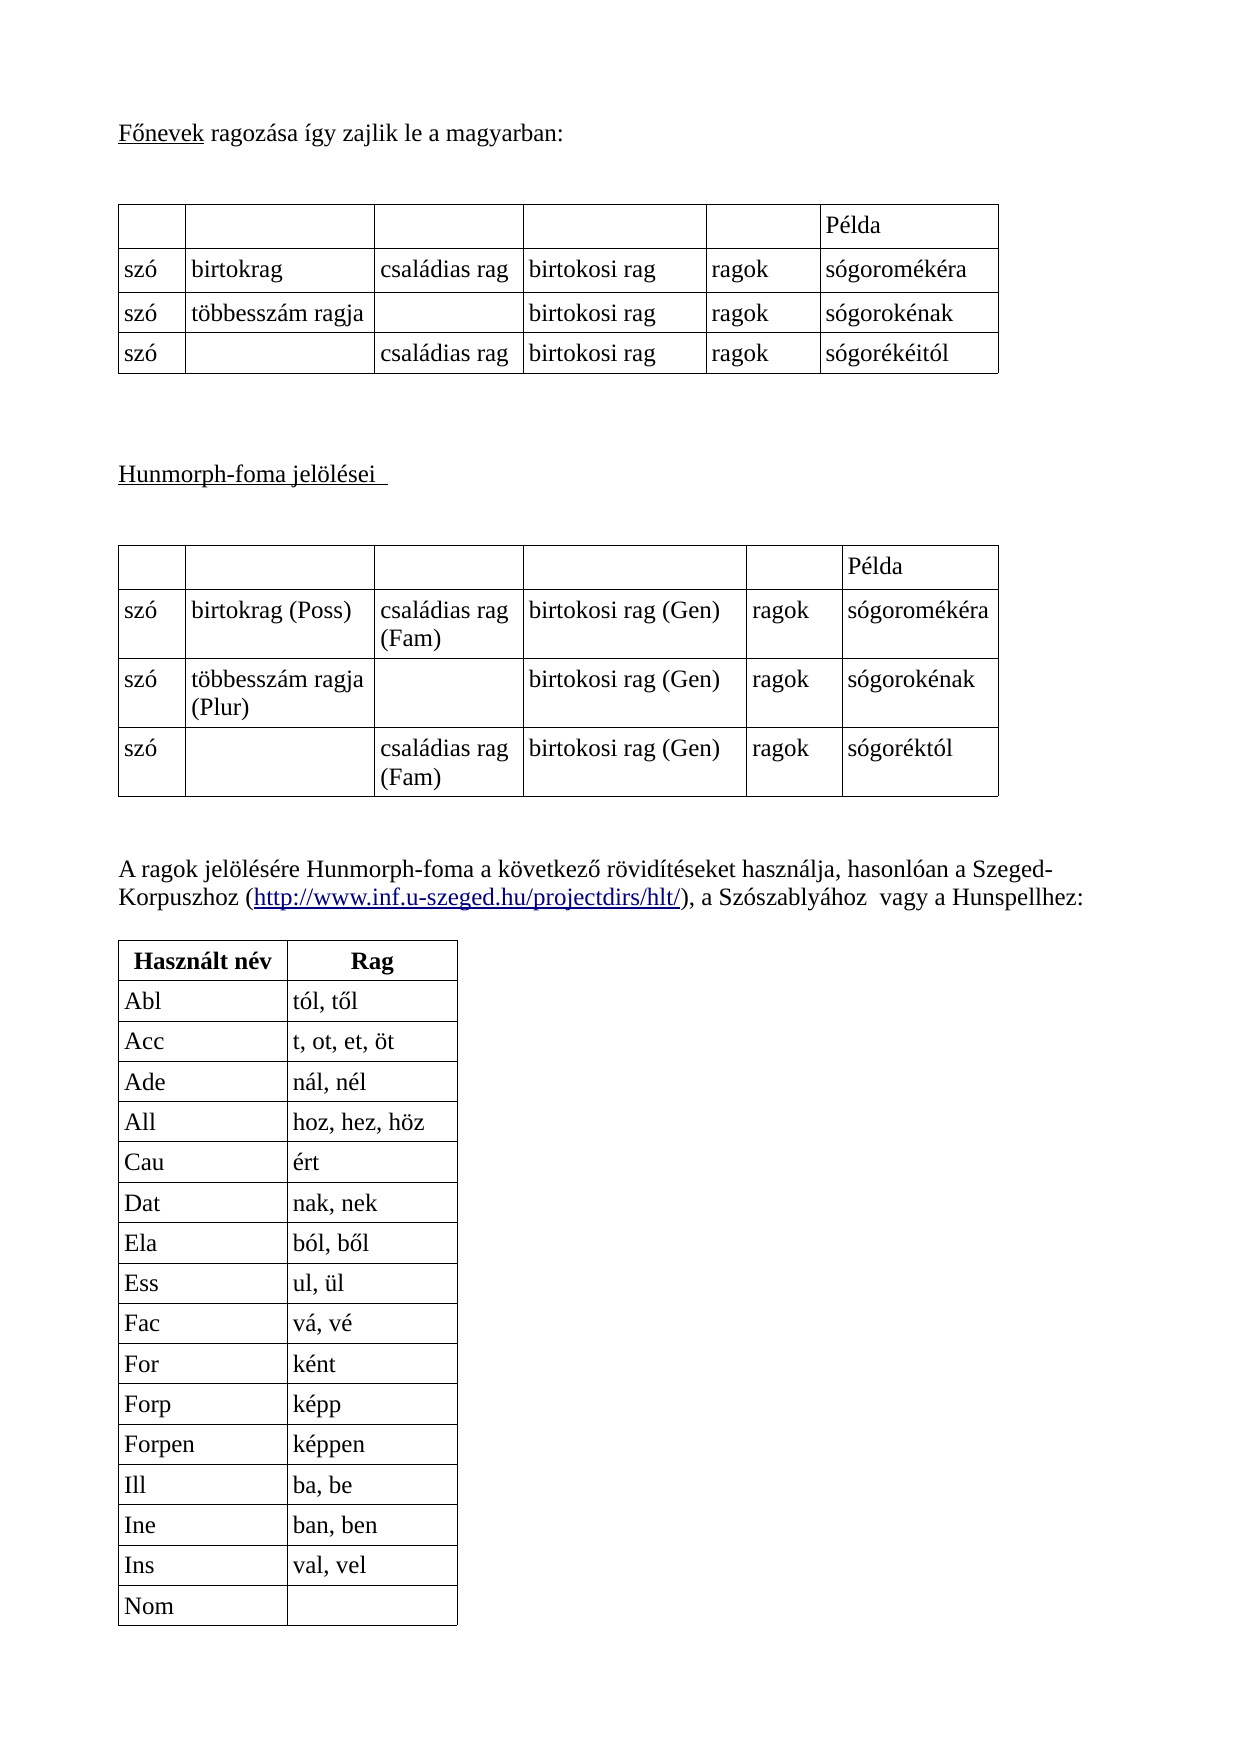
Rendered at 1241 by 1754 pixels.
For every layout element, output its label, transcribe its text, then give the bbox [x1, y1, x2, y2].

table_cell [375, 659, 523, 727]
table_header [375, 205, 523, 248]
table_header Rag [288, 941, 457, 980]
table_cell sógoréktól [843, 728, 998, 796]
table_cell nál, nél [288, 1062, 457, 1101]
table_cell t, ot, et, öt [288, 1022, 457, 1061]
table_cell ragok [747, 590, 842, 658]
table_cell birtokosi rag (Gen) [524, 659, 746, 727]
table_cell ként [288, 1344, 457, 1383]
table_cell Abl [119, 981, 287, 1021]
table_cell Forpen [119, 1425, 287, 1464]
table_cell [186, 728, 374, 796]
table_cell ragok [707, 249, 820, 292]
table_cell szó [119, 728, 185, 796]
table_header [119, 546, 185, 589]
table_cell képp [288, 1384, 457, 1424]
table_cell birtokosi rag [524, 249, 706, 292]
table_cell vá, vé [288, 1304, 457, 1343]
table_cell Fac [119, 1304, 287, 1343]
table_cell szó [119, 659, 185, 727]
table_cell Ade [119, 1062, 287, 1101]
table_cell családias rag (Fam) [375, 728, 523, 796]
table_cell ragok [707, 333, 820, 372]
table_header Példa [843, 546, 998, 589]
table_cell Ins [119, 1546, 287, 1585]
table_header [186, 205, 374, 248]
table_cell családias rag (Fam) [375, 590, 523, 658]
table_cell Forp [119, 1384, 287, 1424]
table_header [375, 546, 523, 589]
table_cell ért [288, 1142, 457, 1182]
table_header Használt név [119, 941, 287, 980]
table_cell Nom [119, 1586, 287, 1625]
table_cell ul, ül [288, 1264, 457, 1303]
text A ragok jelölésére Hunmorph-foma a következő rövidítéseket használja, hasonlóan a Szeged-Korpuszhoz (http://www.inf.u-szeged.hu/projectdirs/hlt/), a Szószablyához vagy a Hunspellhez: [118, 854, 1122, 911]
table_cell családias rag [375, 249, 523, 292]
table_cell ragok [747, 659, 842, 727]
table_cell sógorokénak [821, 293, 998, 332]
table_header [119, 205, 185, 248]
table_cell ból, ből [288, 1223, 457, 1262]
table_cell sógorokénak [843, 659, 998, 727]
table_cell birtokosi rag [524, 333, 706, 372]
table_cell All [119, 1102, 287, 1141]
table_cell Acc [119, 1022, 287, 1061]
table_cell Ela [119, 1223, 287, 1262]
table_cell ragok [707, 293, 820, 332]
table_cell sógoromékéra [843, 590, 998, 658]
table_cell szó [119, 249, 185, 292]
table_cell hoz, hez, höz [288, 1102, 457, 1141]
table_header Példa [821, 205, 998, 248]
table_cell tól, től [288, 981, 457, 1021]
table_cell Cau [119, 1142, 287, 1182]
table_cell szó [119, 293, 185, 332]
table_cell [288, 1586, 457, 1625]
table_cell családias rag [375, 333, 523, 372]
text Főnevek ragozása így zajlik le a magyarban: [118, 118, 1122, 147]
table_header [524, 546, 746, 589]
table_cell képpen [288, 1425, 457, 1464]
table_cell többesszám ragja (Plur) [186, 659, 374, 727]
table_header [747, 546, 842, 589]
table_cell birtokosi rag [524, 293, 706, 332]
table_cell birtokosi rag (Gen) [524, 728, 746, 796]
table_header [707, 205, 820, 248]
table_cell birtokrag (Poss) [186, 590, 374, 658]
table_cell For [119, 1344, 287, 1383]
table_cell birtokosi rag (Gen) [524, 590, 746, 658]
text Hunmorph-foma jelölései [118, 459, 1122, 488]
table_cell ba, be [288, 1465, 457, 1504]
table_cell ragok [747, 728, 842, 796]
table_cell Ill [119, 1465, 287, 1504]
table_cell birtokrag [186, 249, 374, 292]
table_cell [375, 293, 523, 332]
table_cell Dat [119, 1183, 287, 1222]
table_cell ban, ben [288, 1505, 457, 1544]
table_cell sógorékéitól [821, 333, 998, 372]
table_cell nak, nek [288, 1183, 457, 1222]
table_cell szó [119, 590, 185, 658]
table_header [186, 546, 374, 589]
table_cell val, vel [288, 1546, 457, 1585]
table_header [524, 205, 706, 248]
table_cell [186, 333, 374, 372]
table_cell többesszám ragja [186, 293, 374, 332]
table_cell Ine [119, 1505, 287, 1544]
table_cell sógoromékéra [821, 249, 998, 292]
table_cell szó [119, 333, 185, 372]
table_cell Ess [119, 1264, 287, 1303]
